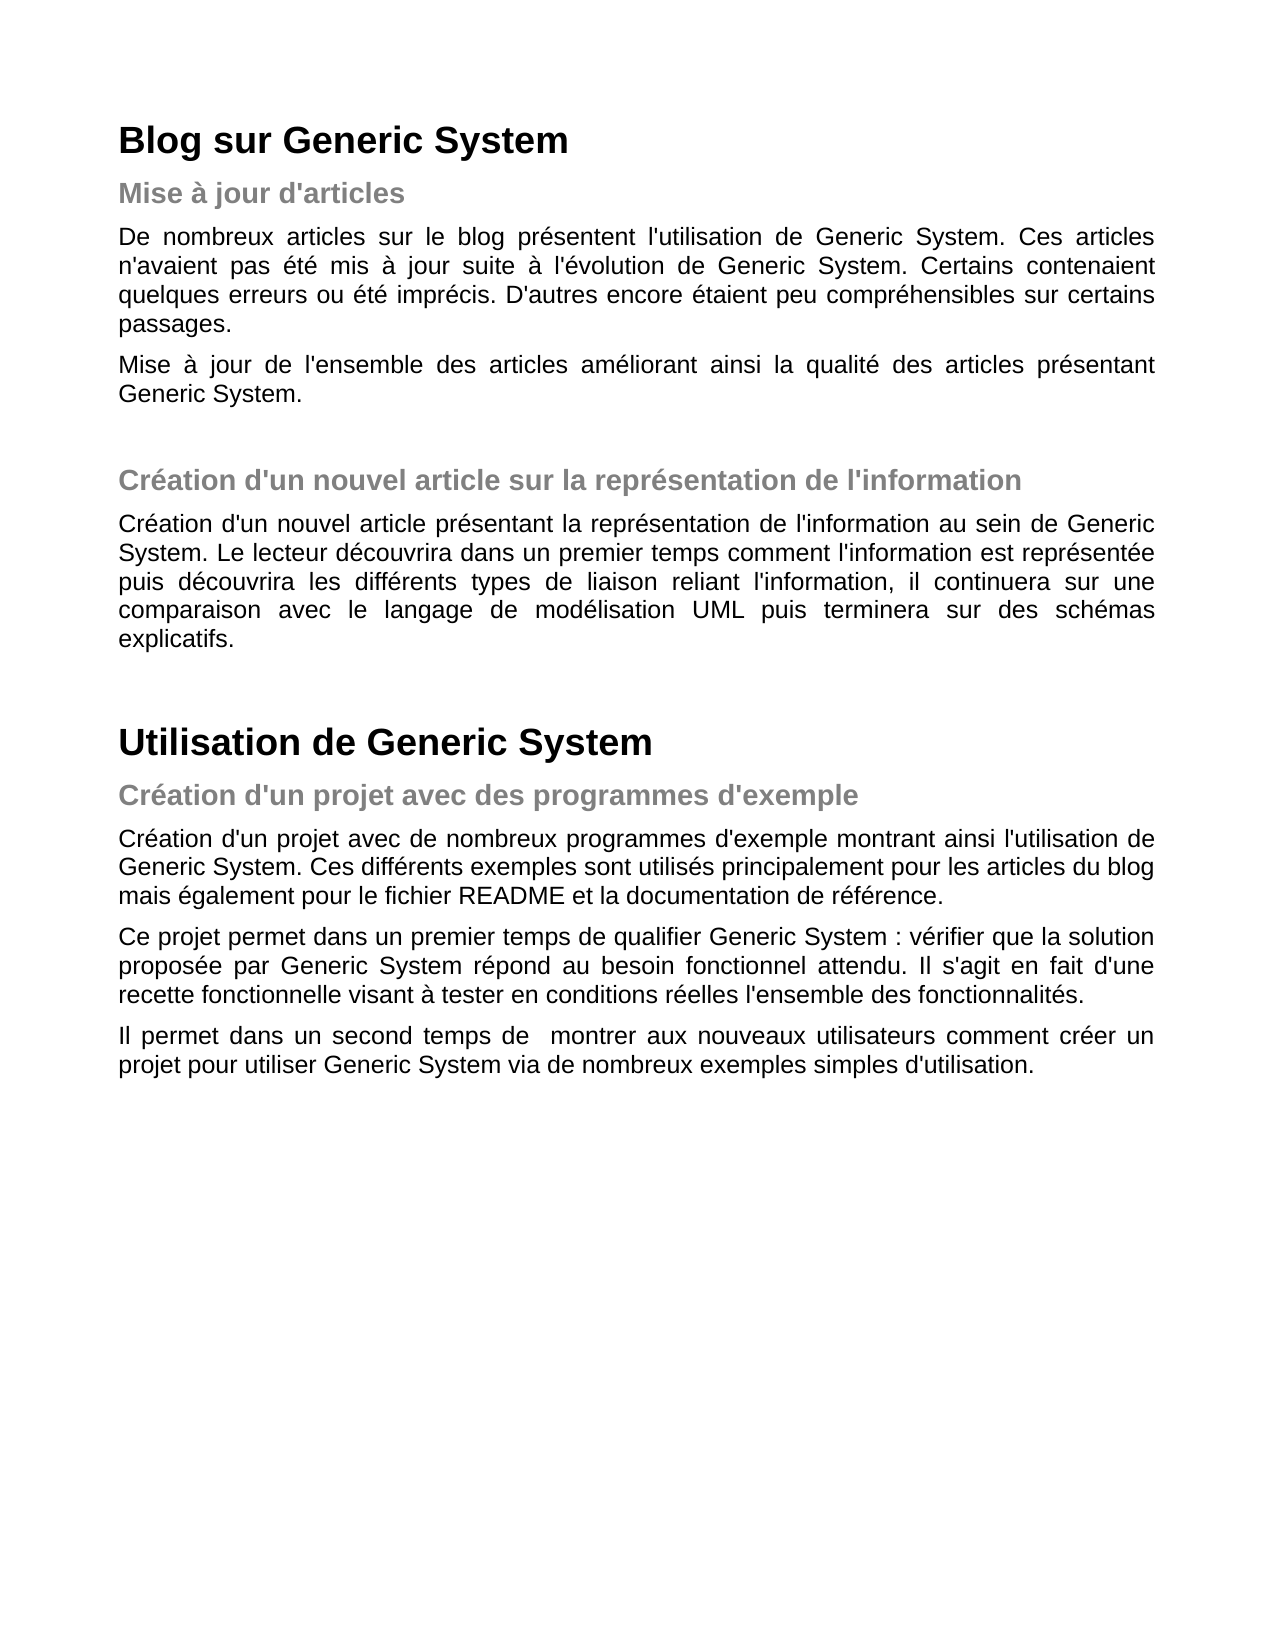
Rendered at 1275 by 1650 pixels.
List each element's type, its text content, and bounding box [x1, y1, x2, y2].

subtitle Utilisation de Generic System [118, 719, 1157, 763]
subtitle Blog sur Generic System [118, 118, 1157, 162]
subtitle Création d'un projet avec des programmes d'exemple [118, 777, 1157, 811]
text Ce projet permet dans un premier temps de qualifier Generic System : vérifier que la solution proposée par Generic System répond au besoin fonctionnel attendu. Il s'agit en fait d'une recette fonctionnelle visant à tester en conditions réelles l'ensemble des fonctionnalités. [118, 922, 1157, 1008]
text Il permet dans un second temps de montrer aux nouveaux utilisateurs comment créer un projet pour utiliser Generic System via de nombreux exemples simples d'utilisation. [118, 1021, 1157, 1078]
text De nombreux articles sur le blog présentent l'utilisation de Generic System. Ces articles n'avaient pas été mis à jour suite à l'évolution de Generic System. Certains contenaient quelques erreurs ou été imprécis. D'autres encore étaient peu compréhensibles sur certains passages. [118, 222, 1157, 337]
text Création d'un nouvel article présentant la représentation de l'information au sein de Generic System. Le lecteur découvrira dans un premier temps comment l'information est représentée puis découvrira les différents types de liaison reliant l'information, il continuera sur une comparaison avec le langage de modélisation UML puis terminera sur des schémas explicatifs. [118, 509, 1157, 653]
subtitle Mise à jour d'articles [118, 176, 1157, 210]
text Mise à jour de l'ensemble des articles améliorant ainsi la qualité des articles présentant Generic System. [118, 350, 1157, 407]
text Création d'un projet avec de nombreux programmes d'exemple montrant ainsi l'utilisation de Generic System. Ces différents exemples sont utilisés principalement pour les articles du blog mais également pour le fichier README et la documentation de référence. [118, 823, 1157, 910]
subtitle Création d'un nouvel article sur la représentation de l'information [118, 463, 1157, 497]
